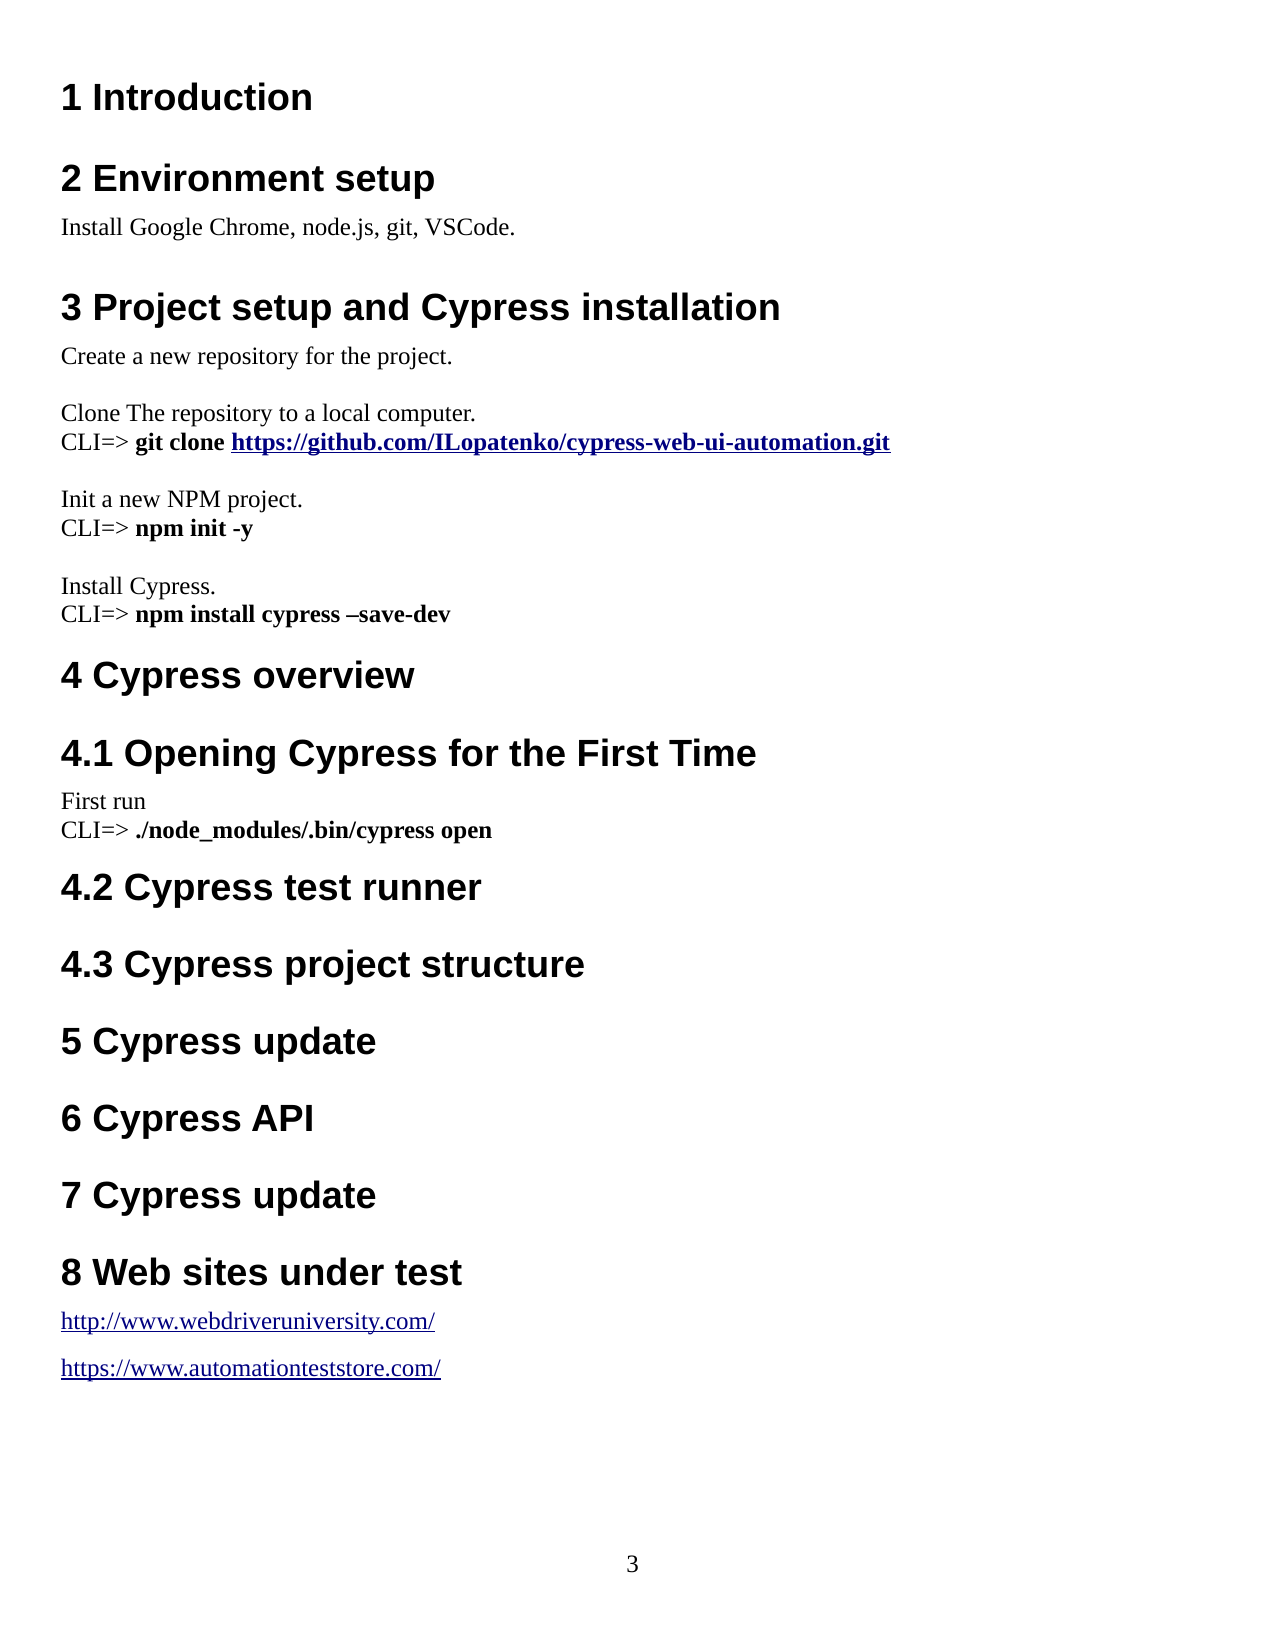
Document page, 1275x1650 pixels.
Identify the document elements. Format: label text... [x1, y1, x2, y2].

text Clone The repository to a local computer. [61, 398, 1204, 427]
text First run [61, 786, 1204, 815]
text CLI=> git clone https://github.com/ILopatenko/cypress-web-ui-automation.git [61, 427, 1204, 456]
text CLI=> npm init -y [61, 513, 1204, 542]
subtitle 4.1 Opening Cypress for the First Time [61, 730, 1204, 774]
text http://www.webdriveruniversity.com/ [61, 1306, 1204, 1334]
text Create a new repository for the project. [61, 341, 1204, 369]
text Install Cypress. [61, 571, 1204, 599]
subtitle 3 Project setup and Cypress installation [61, 285, 1204, 328]
subtitle 1 Introduction [61, 75, 1204, 118]
subtitle 4.3 Cypress project structure [61, 942, 1204, 985]
subtitle 4.2 Cypress test runner [61, 865, 1204, 908]
text CLI=> ./node_modules/.bin/cypress open [61, 815, 1204, 844]
subtitle 2 Environment setup [61, 156, 1204, 199]
text CLI=> npm install cypress –save-dev [61, 599, 1204, 628]
subtitle 8 Web sites under test [61, 1250, 1204, 1293]
text Install Google Chrome, node.js, git, VSCode. [61, 212, 1204, 241]
subtitle 5 Cypress update [61, 1019, 1204, 1062]
text Init a new NPM project. [61, 484, 1204, 513]
subtitle 6 Cypress API [61, 1096, 1204, 1139]
text https://www.automationteststore.com/ [61, 1353, 1204, 1382]
subtitle 4 Cypress overview [61, 653, 1204, 697]
subtitle 7 Cypress update [61, 1173, 1204, 1216]
